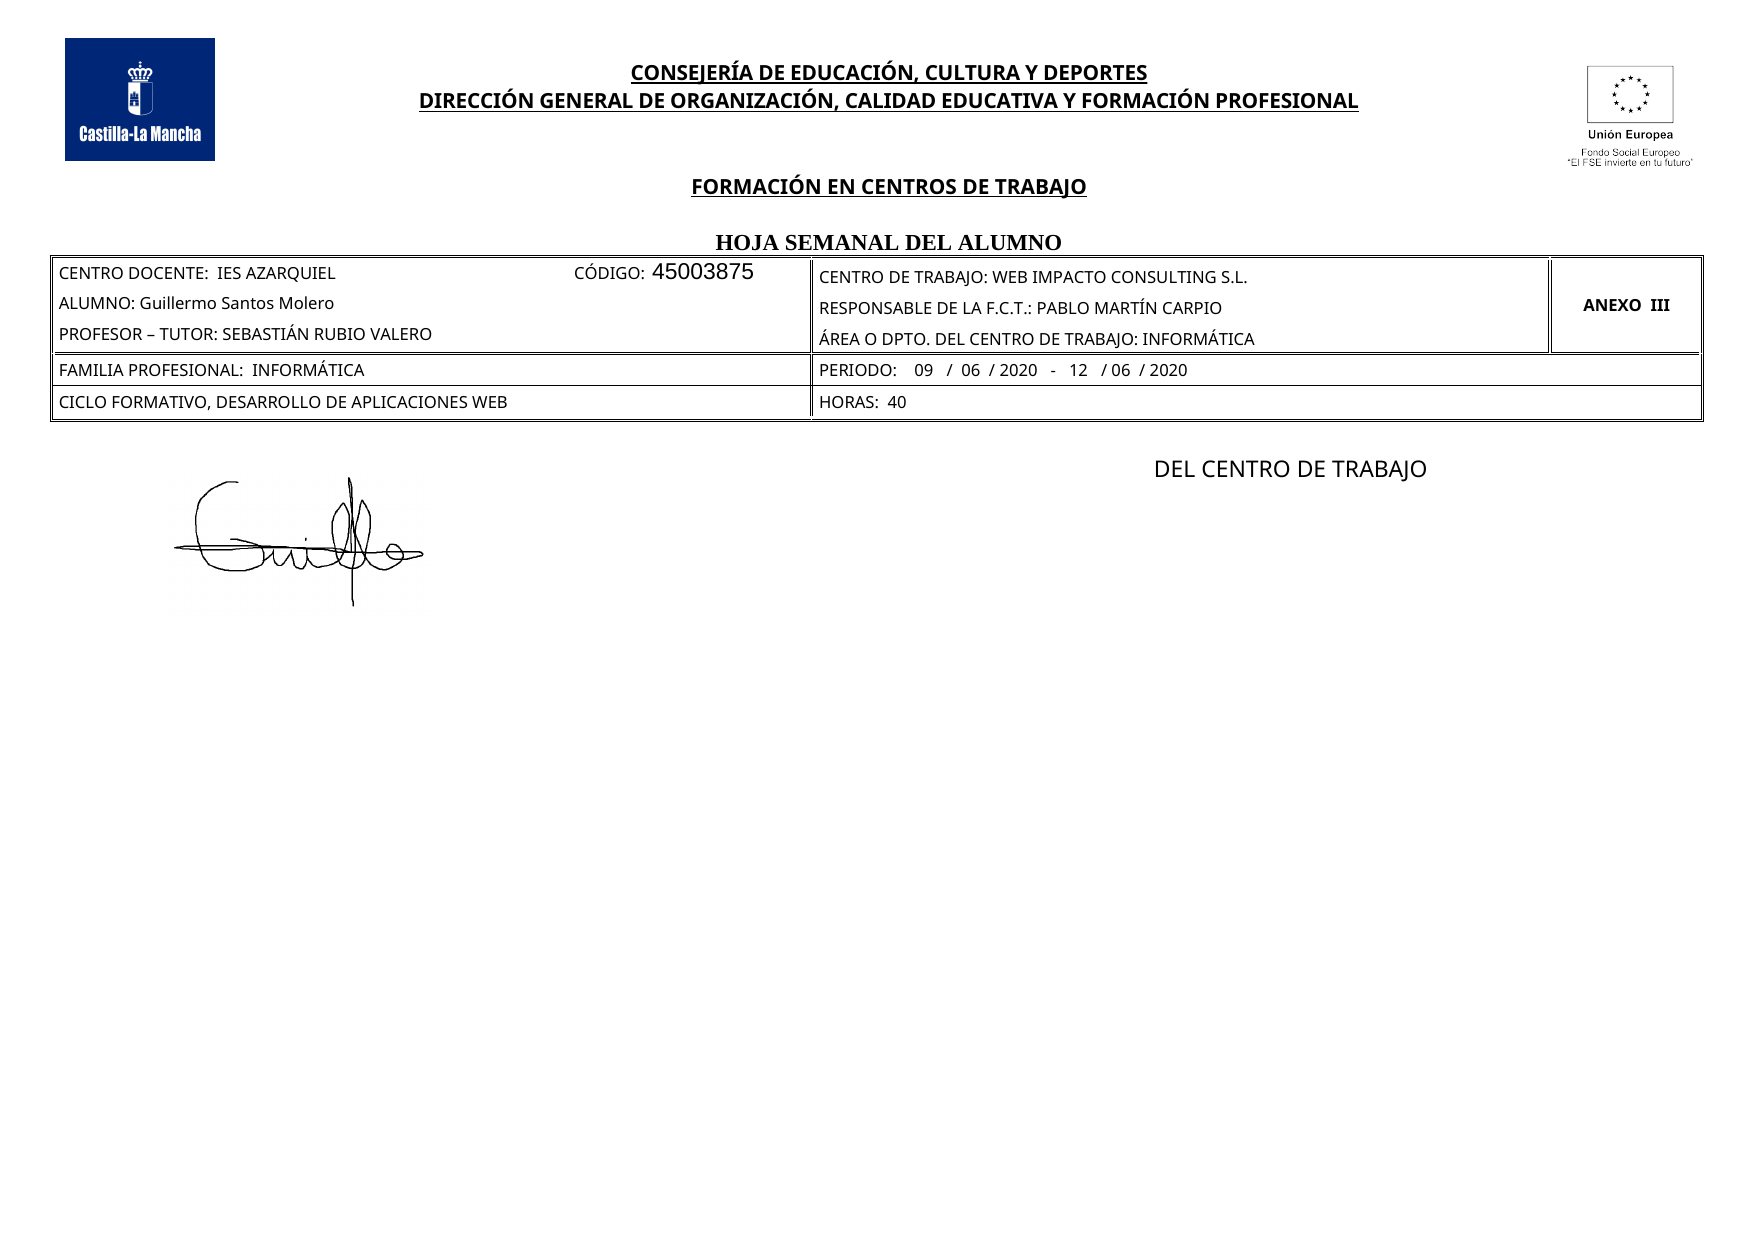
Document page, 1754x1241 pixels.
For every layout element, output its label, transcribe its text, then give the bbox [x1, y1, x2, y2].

text DEL CENTRO DE TRABAJO [209, 453, 1718, 484]
picture [164, 465, 433, 616]
picture [1560, 56, 1697, 172]
picture [65, 38, 215, 161]
